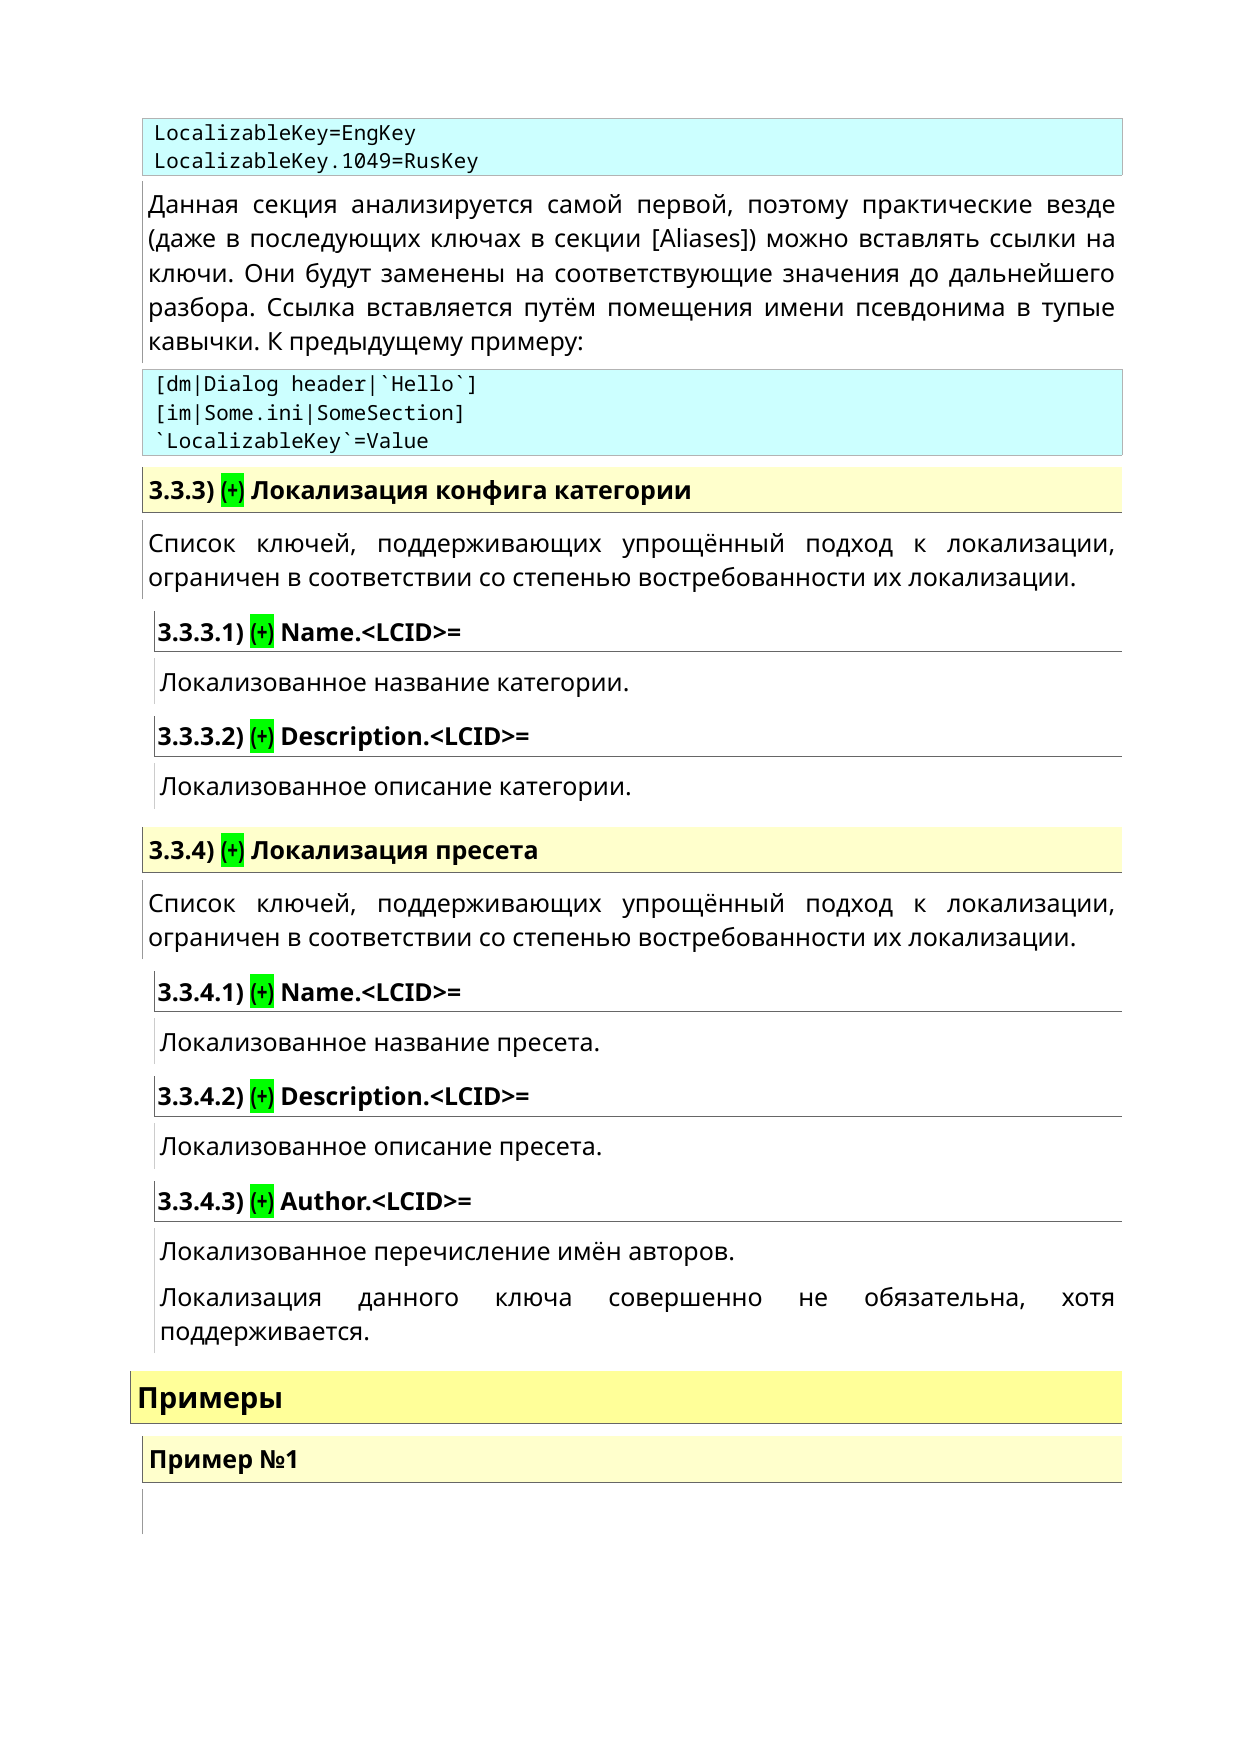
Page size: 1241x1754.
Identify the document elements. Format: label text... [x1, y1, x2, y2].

text Локализация данного ключа совершенно не обязательна, хотя поддерживается. [155, 1273, 1122, 1353]
text Данная секция анализируется самой первой, поэтому практические везде (даже в последующих ключах в секции [Aliases]) можно вставлять ссылки на ключи. Они будут заменены на соответствующие значения до дальнейшего разбора. Ссылка вставляется путём помещения имени псевдонима в тупые кавычки. К предыдущему примеру: [143, 181, 1122, 363]
text Список ключей, поддерживающих упрощённый подход к локализации, ограничен в соответствии со степенью востребованности их локализации. [142, 879, 1122, 959]
text Список ключей, поддерживающих упрощённый подход к локализации, ограничен в соответствии со степенью востребованности их локализации. [142, 519, 1122, 599]
text [dm|Dialog header|`Hello`] [143, 370, 1122, 398]
subtitle (+) Description.<LCID>= [155, 1076, 1122, 1116]
text Локализованное перечисление имён авторов. [155, 1228, 1122, 1268]
subtitle (+) Author.<LCID>= [155, 1181, 1122, 1221]
subtitle (+) Description.<LCID>= [155, 716, 1122, 756]
subtitle (+) Локализация пресета [143, 827, 1122, 872]
subtitle (+) Локализация конфига категории [143, 467, 1122, 512]
text LocalizableKey=EngKey [143, 119, 1122, 147]
subtitle Примеры [131, 1371, 1122, 1423]
text Локализованное описание пресета. [155, 1123, 1122, 1169]
subtitle Пример №1 [143, 1436, 1122, 1482]
text LocalizableKey.1049=RusKey [143, 147, 1122, 175]
text [im|Some.ini|SomeSection] [143, 398, 1122, 426]
text `LocalizableKey`=Value [143, 426, 1122, 455]
text Локализованное название категории. [155, 658, 1122, 704]
text Локализованное описание категории. [155, 763, 1122, 809]
subtitle (+) Name.<LCID>= [155, 971, 1122, 1011]
subtitle (+) Name.<LCID>= [155, 611, 1122, 651]
text Локализованное название пресета. [155, 1018, 1122, 1064]
